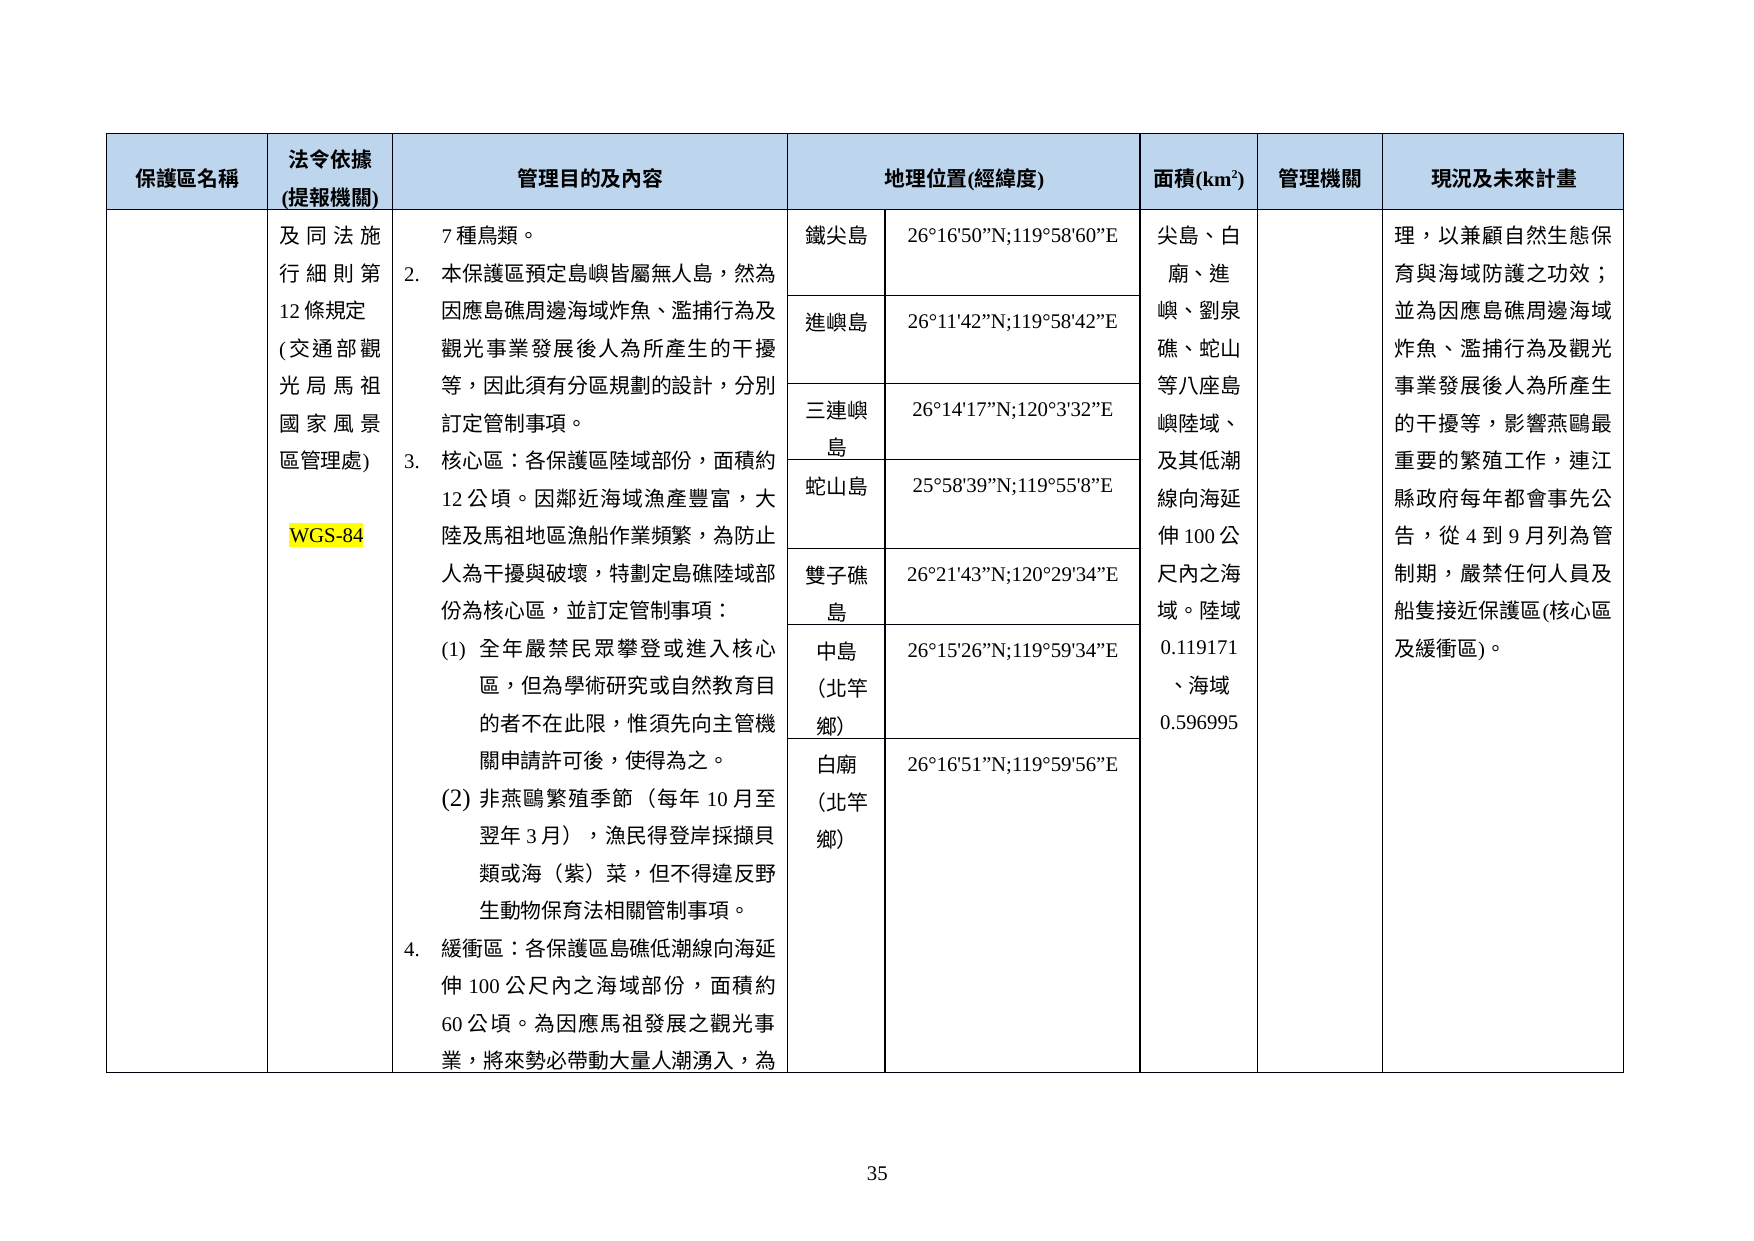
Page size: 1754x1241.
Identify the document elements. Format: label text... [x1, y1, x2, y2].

table_cell 26°16'50”N;119°58'60”E [886, 210, 1139, 295]
table_cell 三連嶼島 [788, 384, 884, 459]
table_cell 中島（北竿鄉） [788, 625, 884, 738]
table_cell 26°14'17”N;120°3'32”E [886, 384, 1139, 459]
table_cell 26°15'26”N;119°59'34”E [886, 625, 1139, 738]
table_cell 白廟（北竿鄉） [788, 739, 884, 1072]
table_cell 尖島、白廟、進嶼、劉泉礁、蛇山等八座島嶼陸域、及其低潮線向海延伸100公尺內之海域。陸域0.119171、海域0.596995 [1141, 210, 1257, 1072]
table_cell 鐵尖島 [788, 210, 884, 295]
table_cell 26°21'43”N;120°29'34”E [886, 549, 1139, 624]
table_cell 26°16'51”N;119°59'56”E [886, 739, 1139, 1072]
table_header 管理目的及內容 [393, 134, 787, 209]
table_header 法令依據 (提報機關) [268, 134, 392, 209]
table_cell 25°58'39”N;119°55'8”E [886, 460, 1139, 548]
table_header 現況及未來計畫 [1383, 134, 1623, 209]
table_cell 進嶼島 [788, 296, 884, 383]
table_header 保護區名稱 [107, 134, 267, 209]
table_cell 及同法施行細則第12條規定 (交通部觀光局馬祖國家風景區管理處) WGS-84 [268, 210, 392, 1072]
table_cell 理，以兼顧自然生態保育與海域防護之功效；並為因應島礁周邊海域炸魚、濫捕行為及觀光事業發展後人為所產生的干擾等，影響燕鷗最重要的繁殖工作，連江縣政府每年都會事先公告，從4到9月列為管制期，嚴禁任何人員及船隻接近保護區(核心區及緩衝區)。 [1383, 210, 1623, 1072]
table_header 地理位置(經緯度) [788, 134, 1139, 209]
table_header 管理機關 [1258, 134, 1382, 209]
table_header 面積(km2) [1141, 134, 1257, 209]
table_cell 蛇山島 [788, 460, 884, 548]
table_cell 雙子礁島 [788, 549, 884, 624]
table_cell 主要保護對象為以這些島嶼作繁殖地區的白眉燕鷗、紅燕鷗、蒼燕鷗、鳳頭燕鷗、黑尾鷗、岩鷺、叉尾雨燕等7種鳥類。 本保護區預定島嶼皆屬無人島，然為因應島礁周邊海域炸魚、濫捕行為及觀光事業發展後人為所產生的干擾等，因此須有分區規劃的設計，分別訂定管制事項。 核心區：各保護區陸域部份，面積約12公頃。因鄰近海域漁產豐富，大陸及馬祖地區漁船作業頻繁，為防止人為干擾與破壞，特劃定島礁陸域部份為核心區，並訂定管制事項： 全年嚴禁民眾攀登或進入核心區，但為學術研究或自然教育目的者不在此限，惟須先向主管機關申請許可後，使得為之。 非燕鷗繁殖季節（每年10月至翌年3月），漁民得登岸採擷貝類或海（紫）菜，但不得違反野生動物保育法相關管制事項。 緩衝區：各保護區島礁低潮線向海延伸100公尺內之海域部份，面積約60公頃。為因應馬祖發展之觀光事業，將來勢必帶動大量人潮湧入，為避免干擾海鳥之行為，特劃定本區管制。本緩衝區內嚴禁按鳴喇叭、放鞭炮或煙火、餵飼海鳥或其他干擾海鳥之行為。 [393, 210, 787, 1072]
table_cell [1258, 210, 1382, 1072]
table_cell [107, 210, 267, 1072]
table_cell 26°11'42”N;119°58'42”E [886, 296, 1139, 383]
